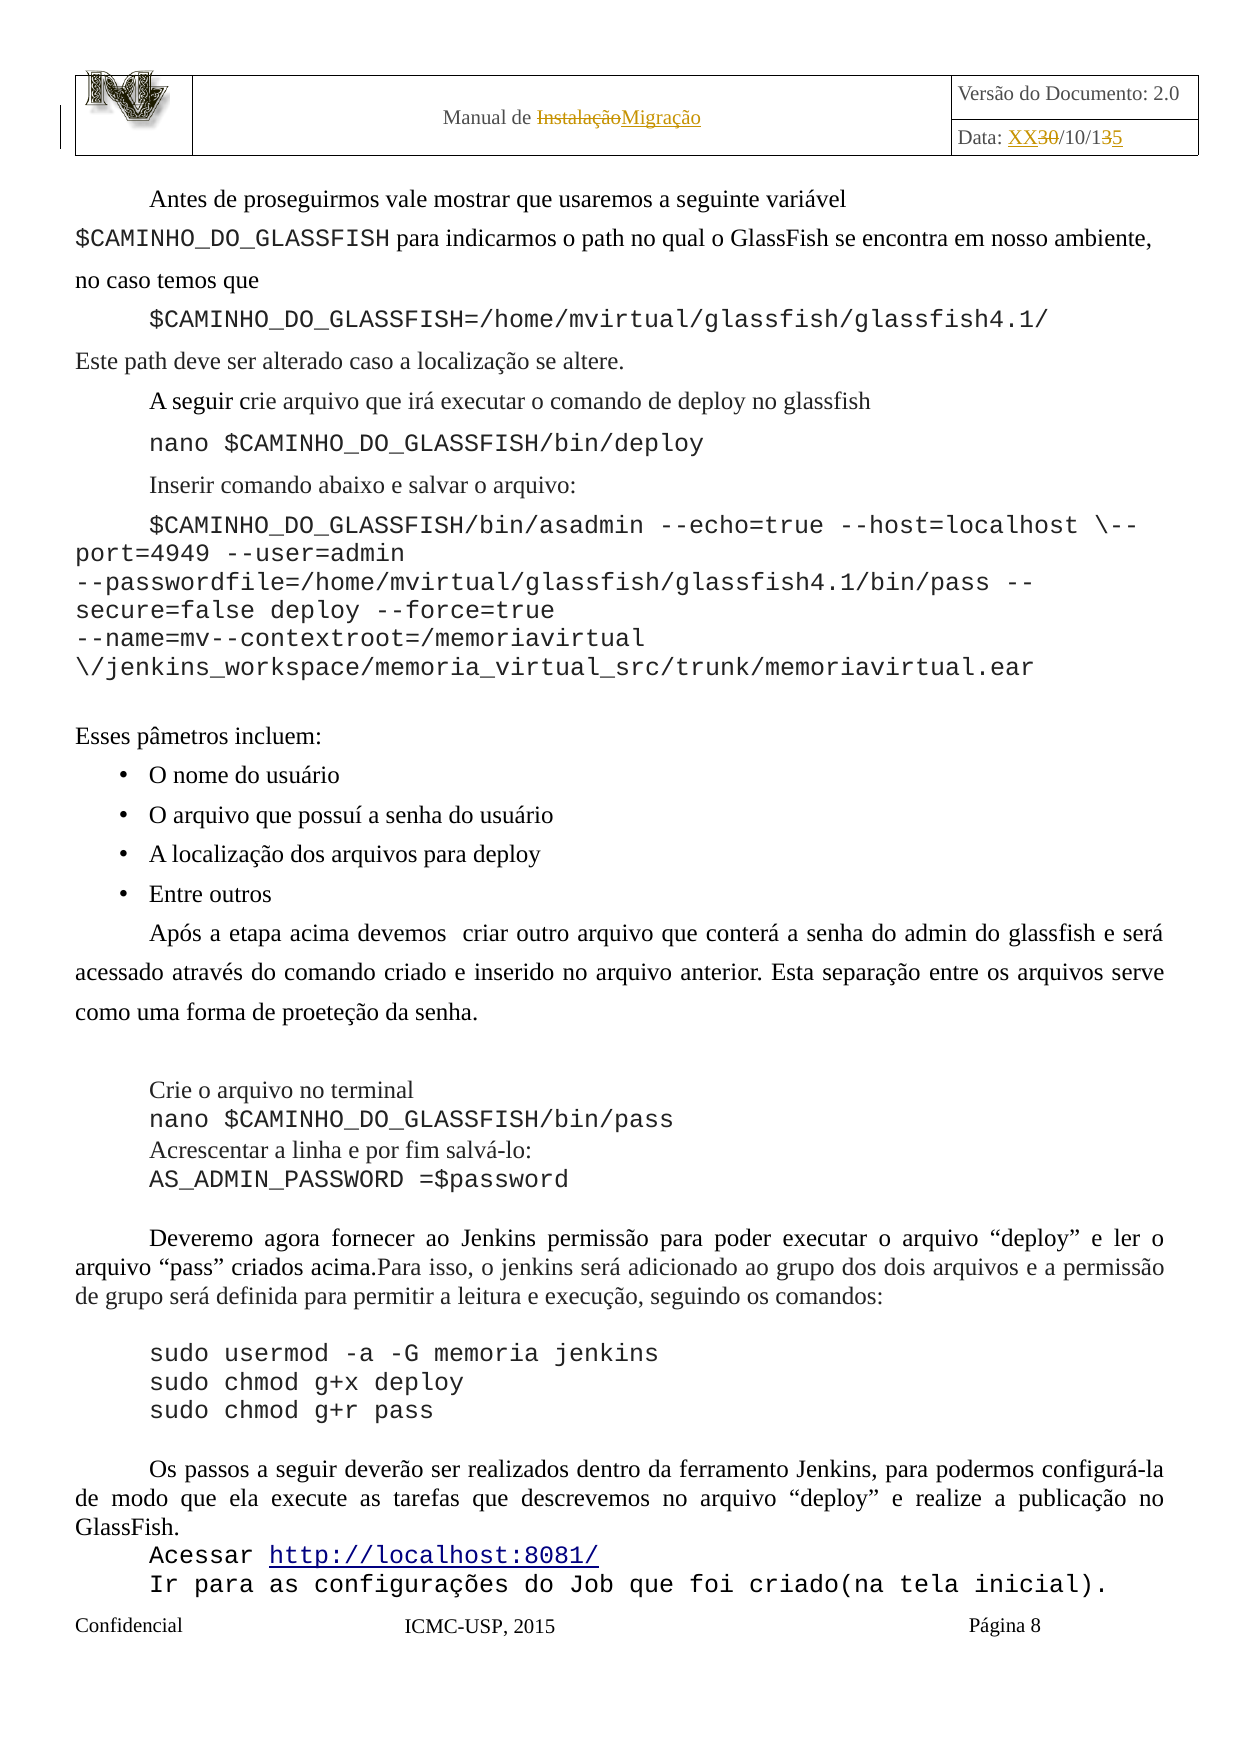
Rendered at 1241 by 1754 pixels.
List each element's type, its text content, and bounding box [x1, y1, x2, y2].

text Esses pâmetros incluem: [75, 721, 1165, 750]
list Entre outros [119, 879, 1165, 907]
text A seguir crie arquivo que irá executar o comando de deploy no glassfish [75, 386, 1165, 417]
list A localização dos arquivos para deploy [119, 839, 1165, 868]
text Deveremo agora fornecer ao Jenkins permissão para poder executar o arquivo “deploy” e ler o arquivo “pass” criados acima.Para isso, o jenkins será adicionado ao grupo dos dois arquivos e a permissão de grupo será definida para permitir a leitura e execução, seguindo os comandos: [75, 1195, 1165, 1310]
text Crie o arquivo no terminal [75, 1076, 1165, 1104]
text Os passos a seguir deverão ser realizados dentro da ferramento Jenkins, para podermos configurá-la de modo que ela execute as tarefas que descrevemos no arquivo “deploy” e realize a publicação no GlassFish. [75, 1454, 1165, 1541]
text sudo chmod g+r pass [75, 1398, 1165, 1426]
text Ir para as configurações do Job que foi criado(na tela inicial). [75, 1571, 1165, 1600]
text Este path deve ser alterado caso a localização se altere. [75, 346, 1165, 375]
text Antes de proseguirmos vale mostrar que usaremos a seguinte variável $CAMINHO_DO_GLASSFISH para indicarmos o path no qual o GlassFish se encontra em nosso ambiente, no caso temos que $CAMINHO_DO_GLASSFISH=/home/mvirtual/glassfish/glassfish4.1/ [75, 184, 1165, 335]
text Após a etapa acima devemos criar outro arquivo que conterá a senha do admin do glassfish e será acessado através do comando criado e inserido no arquivo anterior. Esta separação entre os arquivos serve como uma forma de proeteção da senha. [75, 918, 1165, 1026]
text sudo chmod g+x deploy [75, 1369, 1165, 1398]
text Inserir comando abaixo e salvar o arquivo: [75, 470, 1165, 501]
text nano $CAMINHO_DO_GLASSFISH/bin/pass [75, 1104, 1165, 1135]
text Acessar http://localhost:8081/ [75, 1541, 1165, 1571]
list O arquivo que possuí a senha do usuário [119, 800, 1165, 829]
text sudo usermod -a -G memoria jenkins [75, 1338, 1165, 1369]
list O nome do usuário [119, 761, 1165, 789]
text $CAMINHO_DO_GLASSFISH/bin/asadmin --echo=true --host=localhost \--port=4949 --user=admin --passwordfile=/home/mvirtual/glassfish/glassfish4.1/bin/pass --secure=false deploy --force=true --name=mv--contextroot=/memoriavirtual \/jenkins_workspace/memoria_virtual_src/trunk/memoriavirtual.ear [75, 512, 1165, 682]
text Acrescentar a linha e por fim salvá-lo: [75, 1135, 1165, 1164]
picture [80, 58, 170, 133]
text nano $CAMINHO_DO_GLASSFISH/bin/deploy [75, 428, 1165, 459]
text AS_ADMIN_PASSWORD =$password [75, 1164, 1165, 1195]
